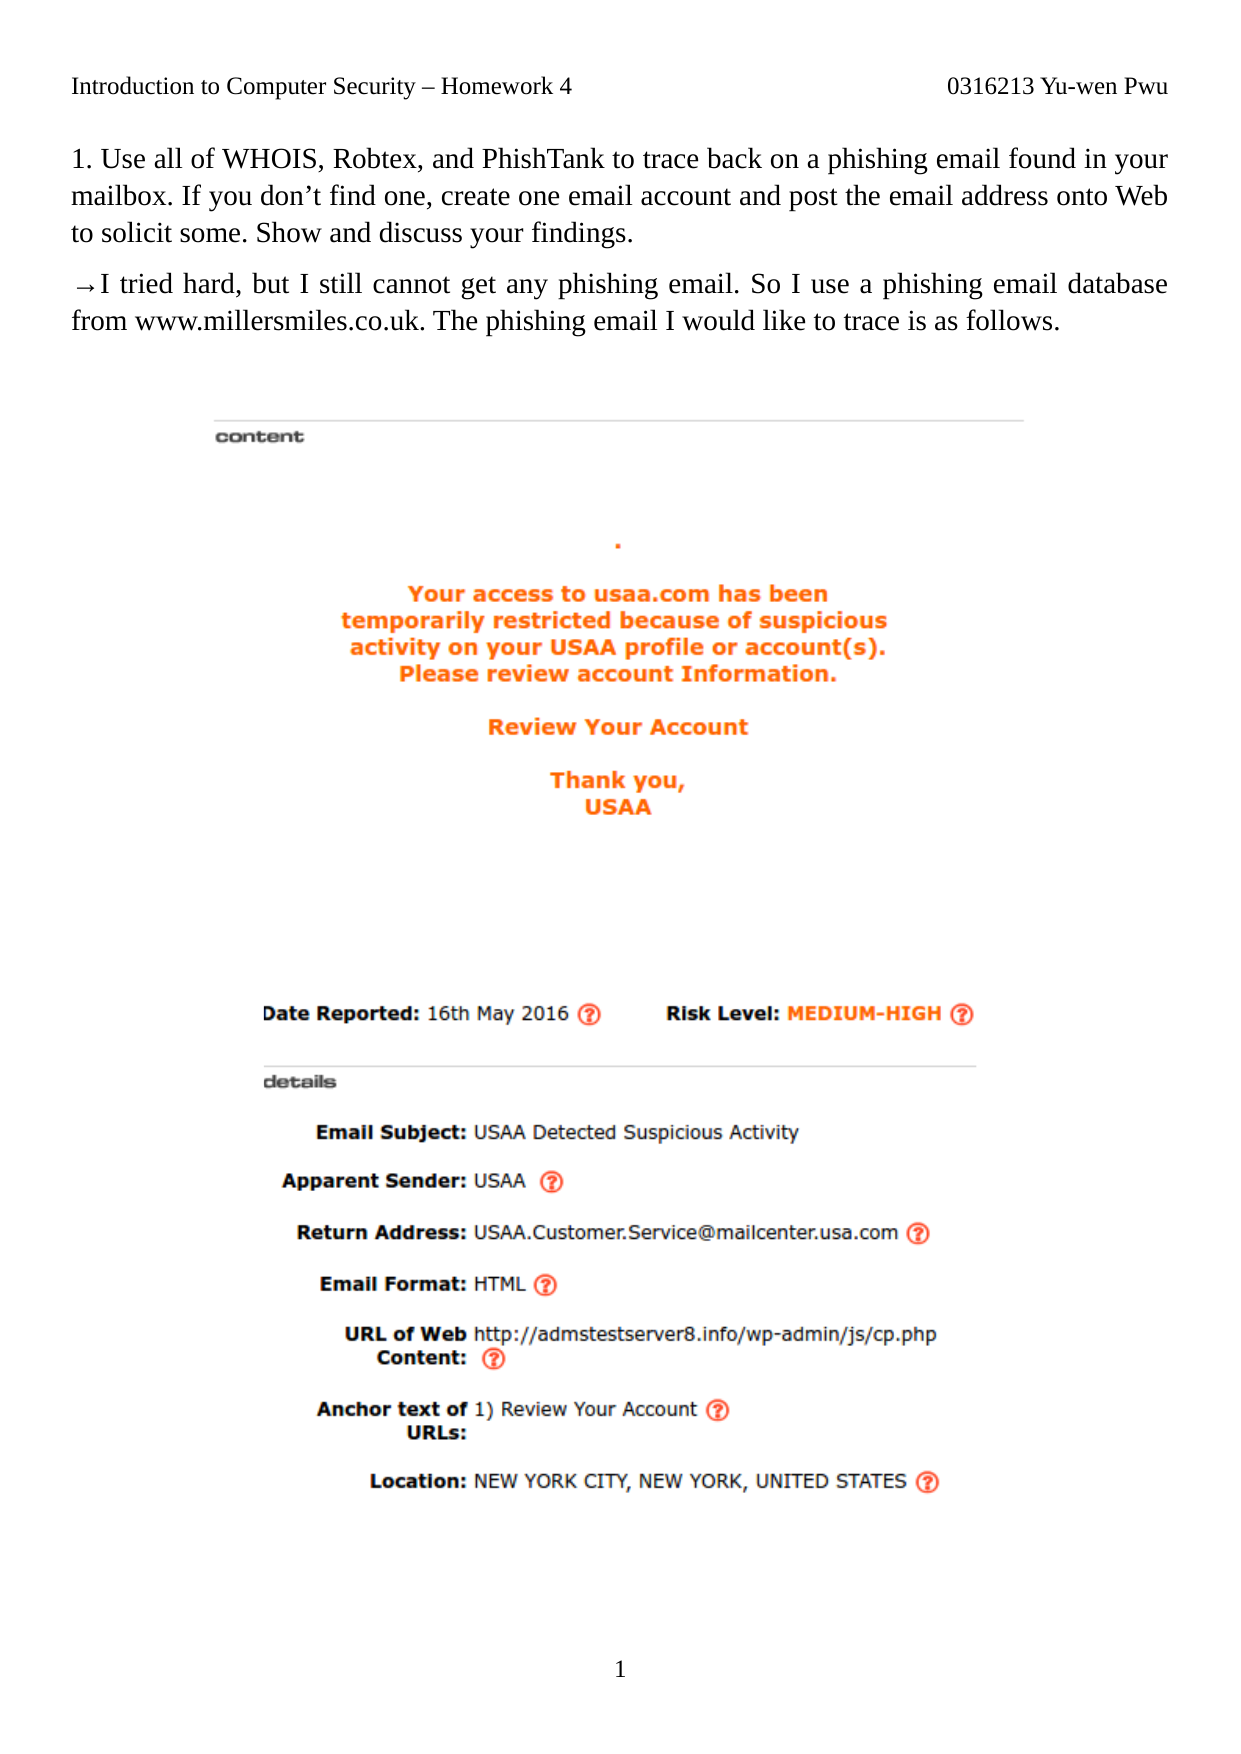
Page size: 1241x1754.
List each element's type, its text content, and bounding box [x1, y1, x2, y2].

text 1. Use all of WHOIS, Robtex, and PhishTank to trace back on a phishing email found in your mailbox. If you don’t find one, create one email account and post the email address onto Web to solicit some. Show and discuss your findings. [71, 141, 1169, 248]
picture [263, 997, 977, 1507]
picture [208, 414, 1032, 851]
text →I tried hard, but I still cannot get any phishing email. So I use a phishing email database from www.millersmiles.co.uk. The phishing email I would like to trace is as follows. [71, 267, 1169, 337]
